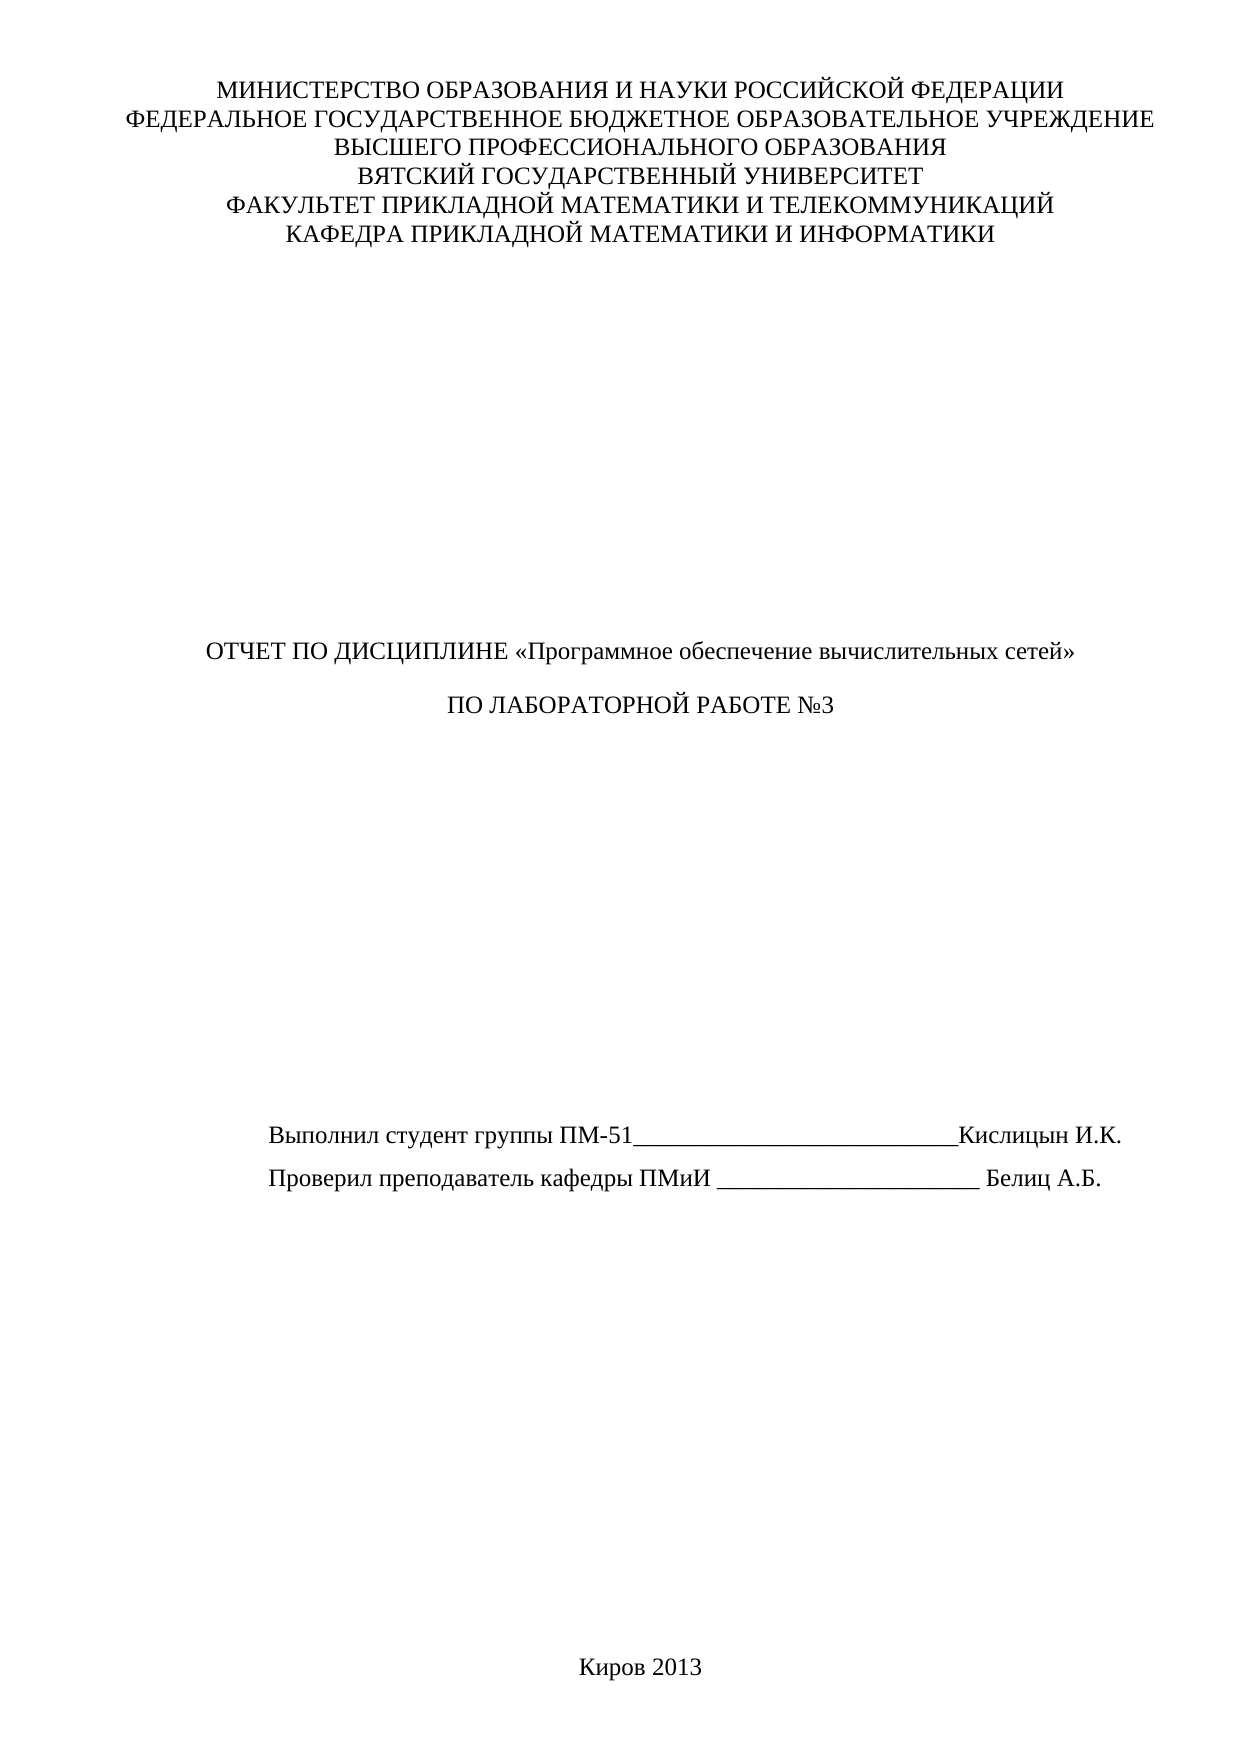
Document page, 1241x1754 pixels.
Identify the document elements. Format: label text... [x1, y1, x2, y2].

text ПО ЛАБОРАТОРНОЙ РАБОТЕ №3 [118, 690, 1162, 719]
text Министерство образования и науки РОССИЙСКОЙ ФЕДЕРАЦИИ [118, 75, 1162, 104]
text Проверил преподаватель кафедры ПМиИ _____________________ Белиц А.Б. [268, 1163, 1162, 1192]
text Выполнил студент группы ПМ-51__________________________Кислицын И.К. [268, 1120, 1162, 1149]
text КАФЕДРА ПРИКЛАДНОЙ МАТЕМАТИКИ И ИНФОРМАТИКИ [118, 219, 1162, 247]
text ВЫСШЕГО ПРОФЕССИОНАЛЬНОГО ОБРАЗОВАНИЯ [118, 132, 1162, 161]
text ВЯТСКИЙ ГОСУДАРСТВЕННЫЙ УНИВЕРСИТЕТ [118, 161, 1162, 190]
text ФАКУЛЬТЕТ ПРИКЛАДНОЙ МАТЕМАТИКИ И ТЕЛЕКОММУНИКАЦИЙ [118, 190, 1162, 219]
text ФЕДЕРАЛЬНОЕ ГОСУДАРСТВЕННОЕ БЮДЖЕТНОЕ ОБРАЗОВАТЕЛЬНОЕ УЧРЕЖДЕНИЕ [118, 104, 1162, 132]
text ОТЧЕТ ПО ДИСЦИПЛИНЕ «Программное обеспечение вычислительных сетей» [118, 636, 1162, 665]
text Киров 2013 [118, 1652, 1162, 1681]
